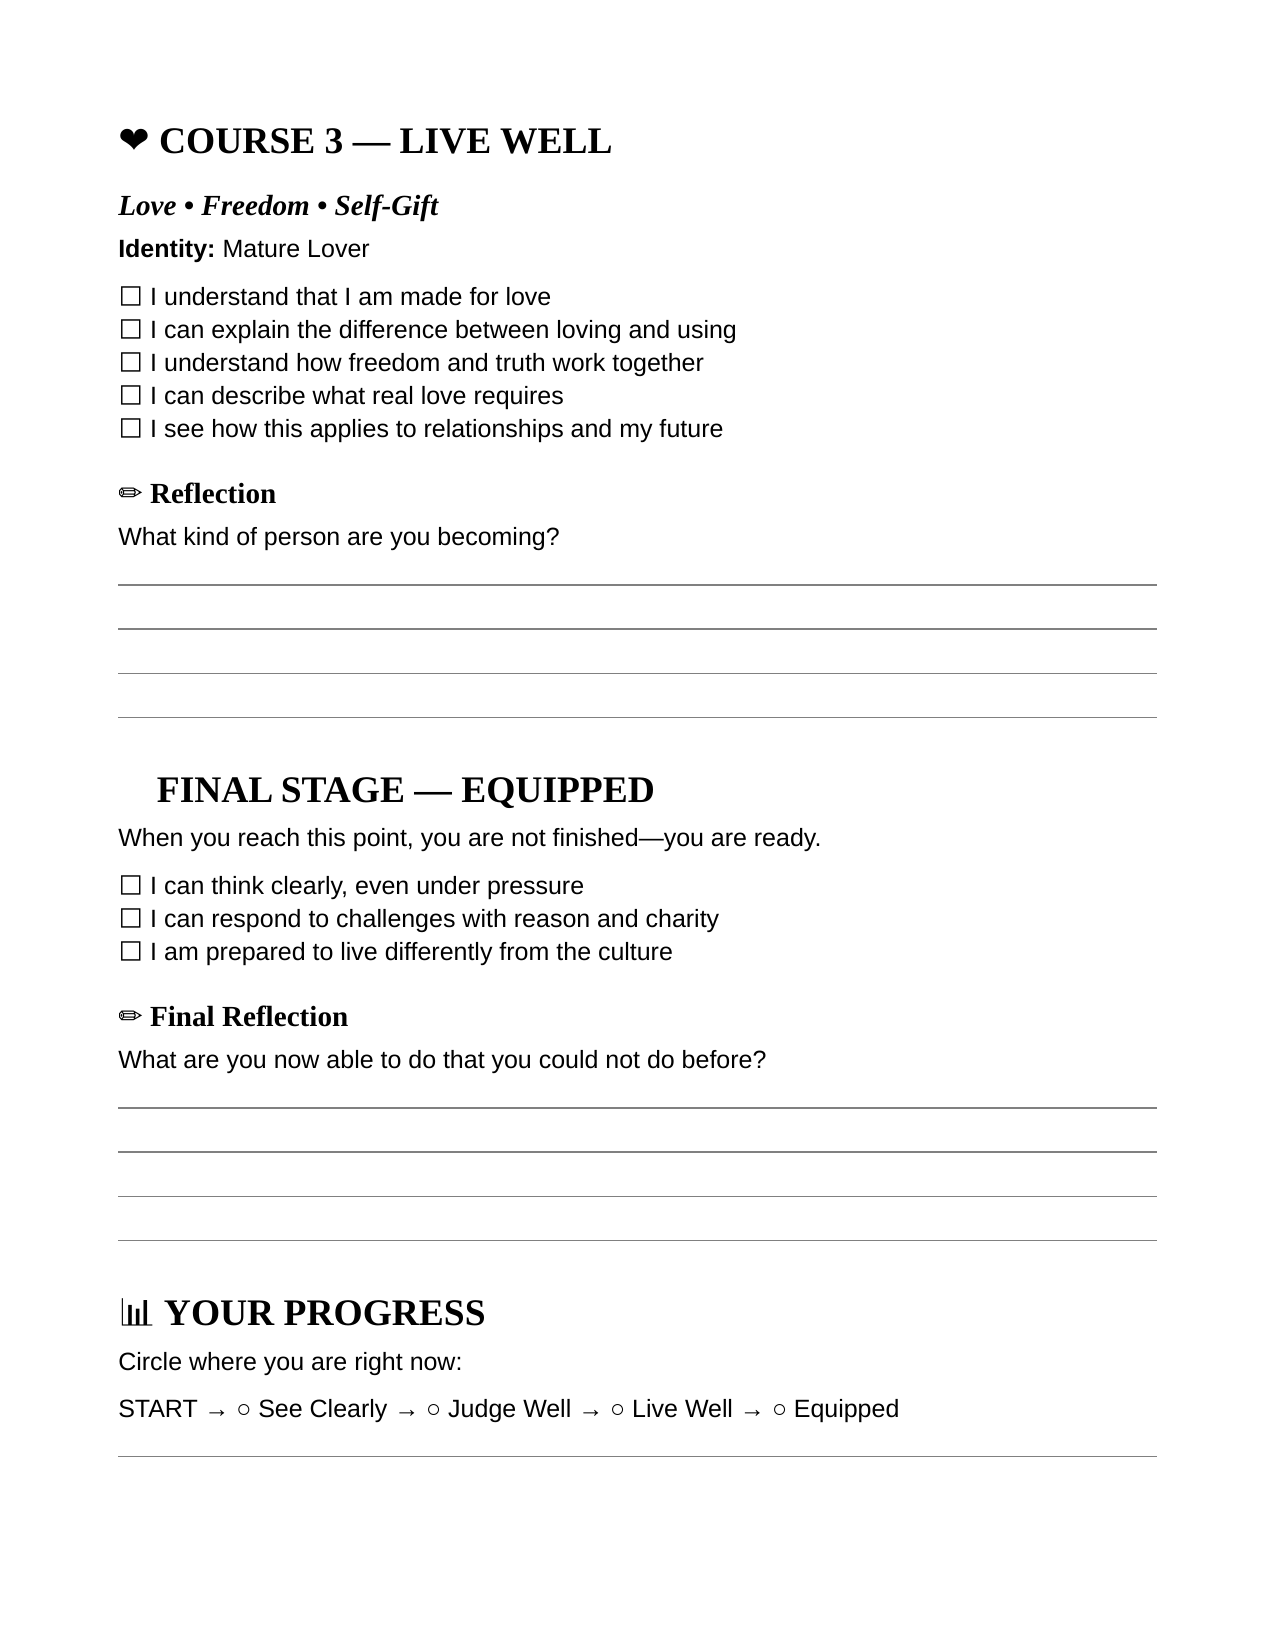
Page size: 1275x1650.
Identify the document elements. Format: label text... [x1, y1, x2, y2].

subtitle ✏️ Reflection [118, 476, 1157, 510]
text Circle where you are right now: [118, 1346, 1157, 1375]
subtitle 📊 YOUR PROGRESS [118, 1291, 1157, 1334]
text START → ○ See Clearly → ○ Judge Well → ○ Live Well → ○ Equipped [118, 1394, 1157, 1423]
subtitle Love • Freedom • Self-Gift [118, 188, 1157, 222]
subtitle ❤️ COURSE 3 — LIVE WELL [118, 118, 1157, 161]
text When you reach this point, you are not finished—you are ready. [118, 823, 1157, 852]
text What kind of person are you becoming? [118, 522, 1157, 551]
text What are you now able to do that you could not do before? [118, 1045, 1157, 1074]
subtitle 🏁 FINAL STAGE — EQUIPPED [118, 768, 1157, 811]
subtitle ✏️ Final Reflection [118, 999, 1157, 1033]
text ⬜ I understand that I am made for love ⬜ I can explain the difference between loving and using ⬜ I understand how freedom and truth work together ⬜ I can describe what real love requires ⬜ I see how this applies to relationships and my future [118, 282, 1157, 443]
text ⬜ I can think clearly, even under pressure ⬜ I can respond to challenges with reason and charity ⬜ I am prepared to live differently from the culture [118, 871, 1157, 966]
text Identity: Mature Lover [118, 234, 1157, 263]
